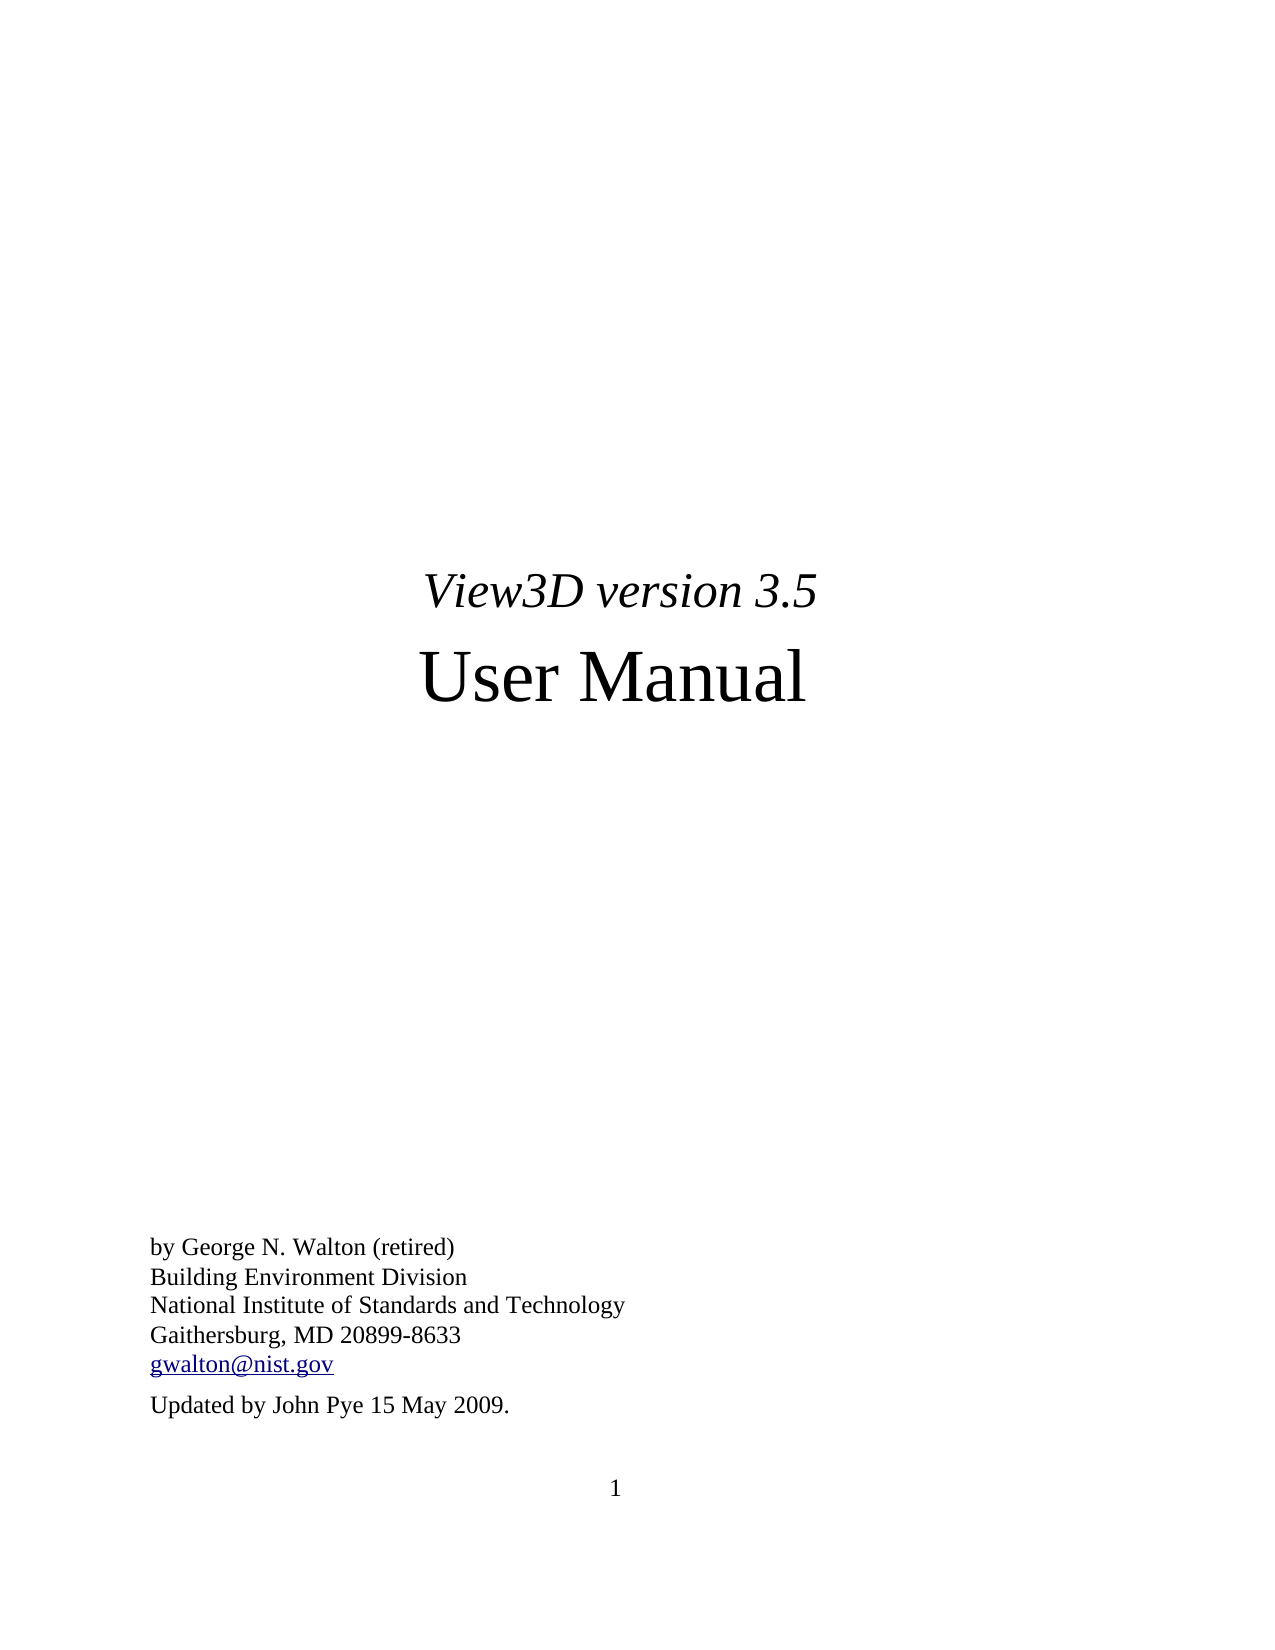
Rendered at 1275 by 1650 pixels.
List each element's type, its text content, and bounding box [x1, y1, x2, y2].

text Updated by John Pye 15 May 2009. [150, 1390, 1095, 1419]
subtitle View3D version 3.5 [150, 561, 1095, 618]
title User Manual [150, 631, 1095, 717]
text by George N. Walton (retired) Building Environment Division National Institute of Standards and Technology Gaithersburg, MD 20899-8633 gwalton@nist.gov [150, 1203, 1095, 1378]
